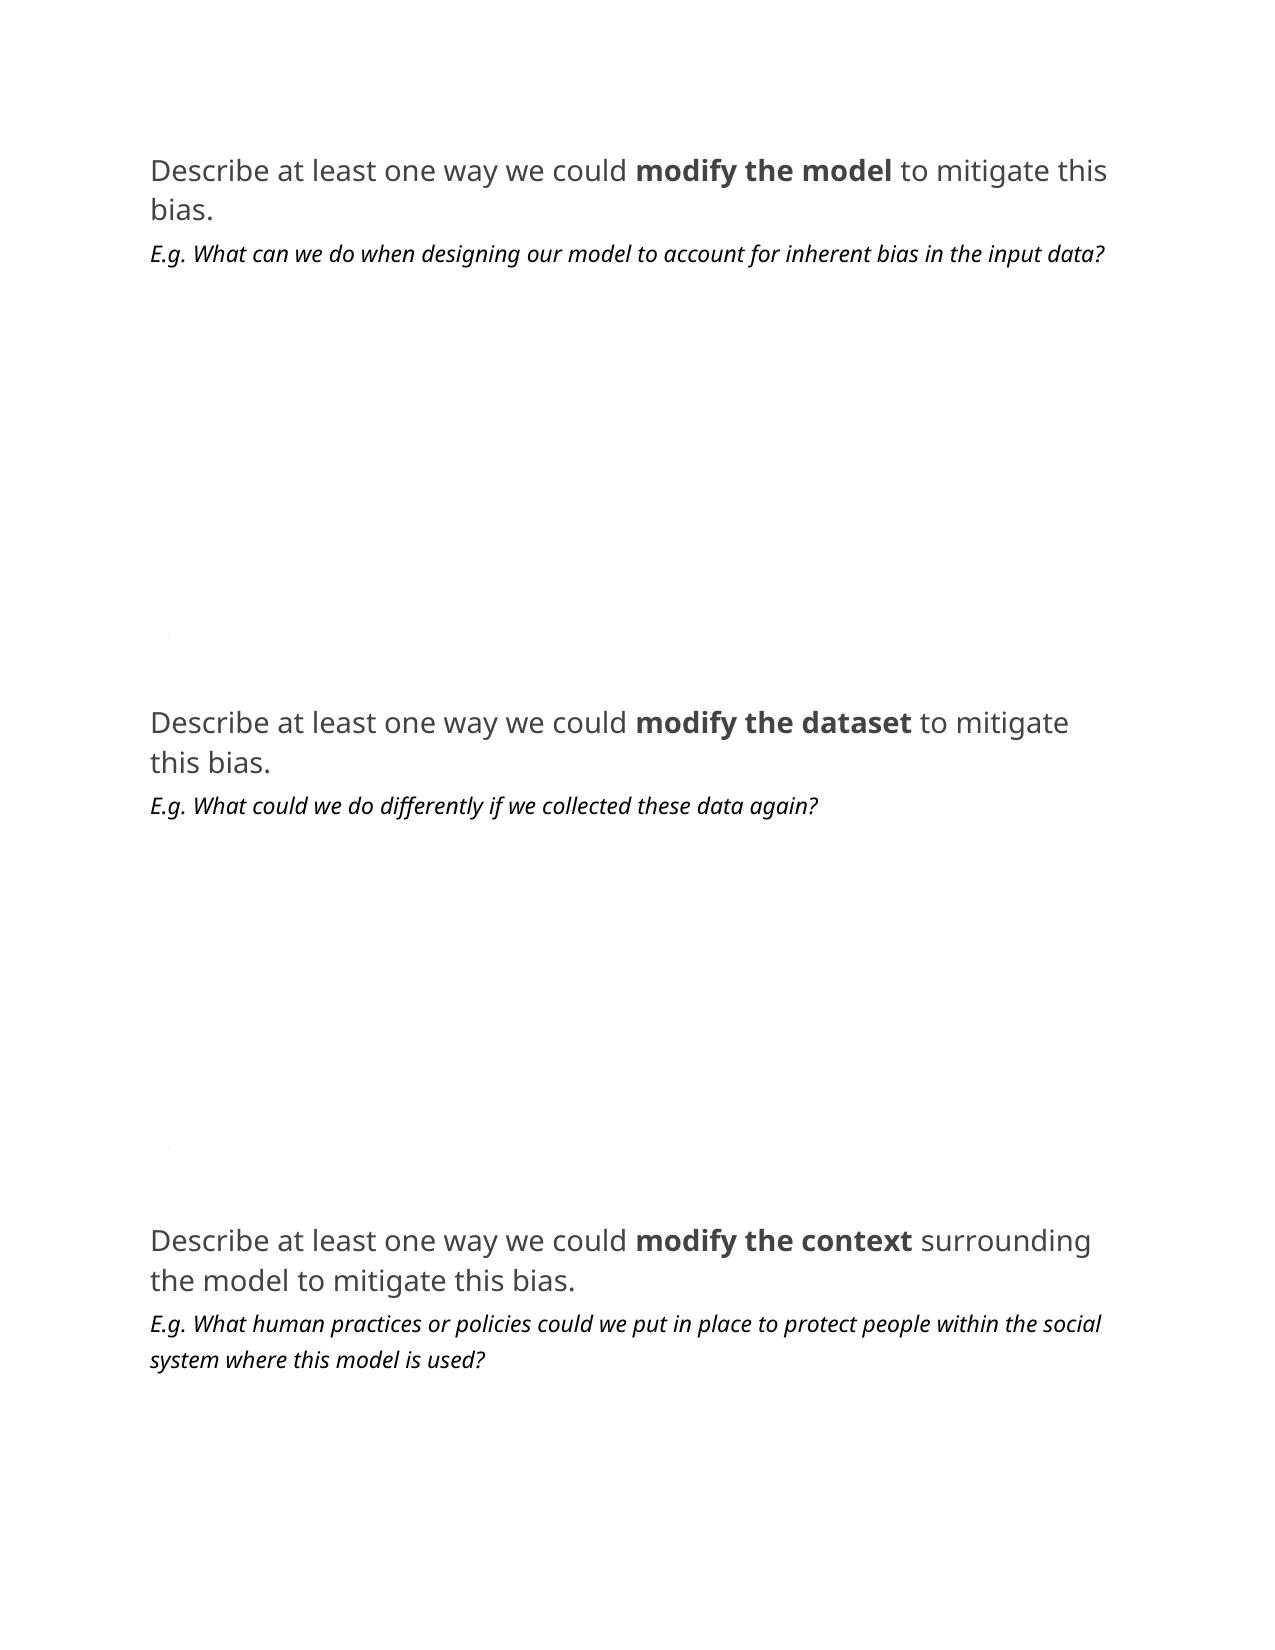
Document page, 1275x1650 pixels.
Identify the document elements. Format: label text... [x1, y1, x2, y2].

text E.g. What human practices or policies could we put in place to protect people within the social system where this model is used? [150, 1308, 1125, 1375]
text E.g. What can we do when designing our model to account for inherent bias in the input data? [150, 238, 1125, 269]
subtitle Describe at least one way we could modify the model to mitigate this bias. [150, 150, 1125, 229]
subtitle Describe at least one way we could modify the dataset to mitigate this bias. [150, 702, 1125, 782]
text E.g. What could we do differently if we collected these data again? [150, 790, 1125, 821]
subtitle Describe at least one way we could modify the context surrounding the model to mitigate this bias. [150, 1220, 1125, 1299]
